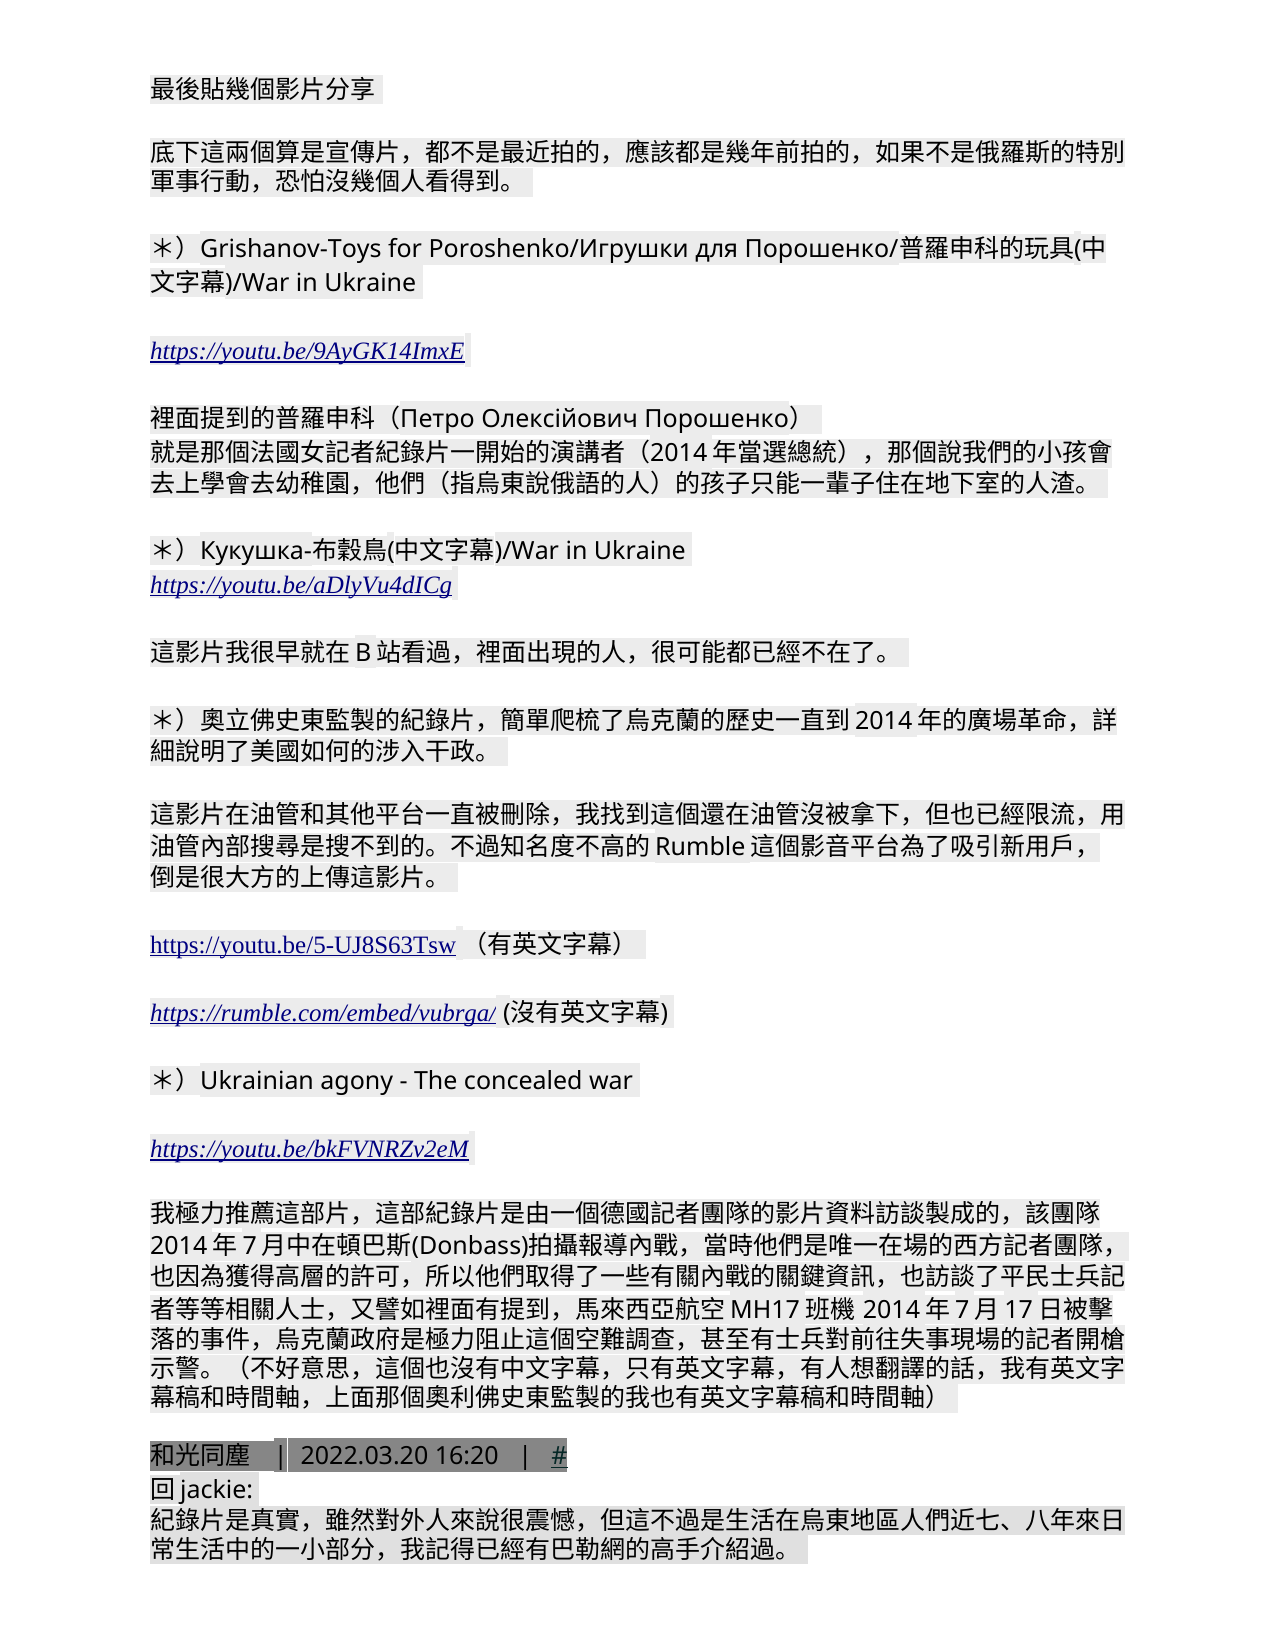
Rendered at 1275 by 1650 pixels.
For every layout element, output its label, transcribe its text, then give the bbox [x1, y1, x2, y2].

text 和光同塵 講的很對，德國之聲這類的反華反人性的媒體秀無恥是沒下限的，包括什麼美國之音也一樣。當你想了解真相時，你所接觸到的都是同樣的內容報導，你當然會覺得那就是實情，大家想想google吧！你搜尋的結果，排名在前面的不就是谷歌想讓你看到的？ 舉個例，香港反送中暴動期間，我想上網查查逃犯條例修訂草案內容是什麼（我猜一堆挺港的愛民主自由的人士大概連草案內容是啥都不知道吧！），結果谷歌搜尋結果出來後翻了好幾頁，還是沒找著，都是反中的內容，後來我還是在某個頁面找到了，但是花了一點時間。 推薦大家可以使用俄羅斯的搜尋引擎 https://yandex.com/ 那你應該知道為什麼歐美主流媒體在俄羅斯特別軍事行動展開後沒多久，IG 油管 推特 臉書，開始封鎖有關俄羅斯相關報導，然後刪掉親俄的帳號，最後開始封鎖官方媒體如RT。 告訴大家一個可笑的事，最近英國政府開始在俄羅斯版的臉書VKontakte (簡稱VK) 買廣告宣傳，目的是要打擊俄羅斯的虛假訊息（呵呵，這熟悉的味道.....各國近年來興起的事實查核中心.），一開始其實英國政府是在推特 IG 臉書上打廣告，後來這些平台都禁止俄羅斯老百姓使用啦（是這些平台自己禁的，不是俄羅斯政府哈），所以，俄羅斯老百姓看不到，這樣一來得深入敵營，在俄羅斯自家的媒體平台上打廣告才有用。另外一提，二月底時臉書和IG的俄羅斯用戶會看到許多廣告，要他們民眾上街去抗議這個特別行動。 最後貼幾個影片分享 底下這兩個算是宣傳片，都不是最近拍的，應該都是幾年前拍的，如果不是俄羅斯的特別軍事行動，恐怕沒幾個人看得到。 ＊）Grishanov-Toys for Poroshenko/Игрушки для Порошенко/普羅申科的玩具(中文字幕)/War in Ukraine https://youtu.be/9AyGK14ImxE 裡面提到的普羅申科（Петро Олексійович Порошенко） 就是那個法國女記者紀錄片一開始的演講者（2014年當選總統），那個說我們的小孩會去上學會去幼稚園，他們（指烏東說俄語的人）的孩子只能一輩子住在地下室的人渣。 ＊）Кукушка-布穀鳥(中文字幕)/War in Ukraine https://youtu.be/aDlyVu4dICg 這影片我很早就在B站看過，裡面出現的人，很可能都已經不在了。 ＊）奧立佛史東監製的紀錄片，簡單爬梳了烏克蘭的歷史一直到2014年的廣場革命，詳細說明了美國如何的涉入干政。 這影片在油管和其他平台一直被刪除，我找到這個還在油管沒被拿下，但也已經限流，用油管內部搜尋是搜不到的。不過知名度不高的Rumble這個影音平台為了吸引新用戶，倒是很大方的上傳這影片。 https://youtu.be/5-UJ8S63Tsw （有英文字幕） https://rumble.com/embed/vubrga/ (沒有英文字幕) ＊）Ukrainian agony - The concealed war https://youtu.be/bkFVNRZv2eM 我極力推薦這部片，這部紀錄片是由一個德國記者團隊的影片資料訪談製成的，該團隊2014年7月中在頓巴斯(Donbass)拍攝報導內戰，當時他們是唯一在場的西方記者團隊，也因為獲得高層的許可，所以他們取得了一些有關內戰的關鍵資訊，也訪談了平民士兵記者等等相關人士，又譬如裡面有提到，馬來西亞航空MH17班機 2014年7月17日被擊落的事件，烏克蘭政府是極力阻止這個空難調查，甚至有士兵對前往失事現場的記者開槍示警。（不好意思，這個也沒有中文字幕，只有英文字幕，有人想翻譯的話，我有英文字幕稿和時間軸，上面那個奧利佛史東監製的我也有英文字幕稿和時間軸） [150, 75, 1125, 1413]
text 回jackie: 紀錄片是真實，雖然對外人來說很震憾，但這不過是生活在烏東地區人們近七、八年來日常生活中的一小部分，我記得已經有巴勒網的高手介紹過。 另外，陳文茜的節目通常只是歐美主流媒體的傳聲筒，內容膚淺卻又盡擺種種姿態，極度俗不可耐(看到節目開頭了嗎)。節目最後還打上「…俄烏都是共犯」之類的P話，讓人作噁。 德國之聲造謠、反華、反俄、反人類的程度與BBC、CNN不相上下，一個在關鍵議題上總是不斷撒謊的媒體，哪天突然說了一點點真話，你反而需要斟酌一下他們的用意，所以還是一開始就別浪費時間。至于其用意，我猜測可能是德國內部開始出現其他理性的聲音，想為未來緩和局勢留個後手，但是我看過Sholz之前宣布大幅增加軍事預算的演講，此人政治低能的程度堪比馬英九，我覺得成功機會不大。 [150, 1472, 1125, 1564]
text 和光同塵 | 2022.03.20 16:20 | # [150, 1438, 1125, 1472]
